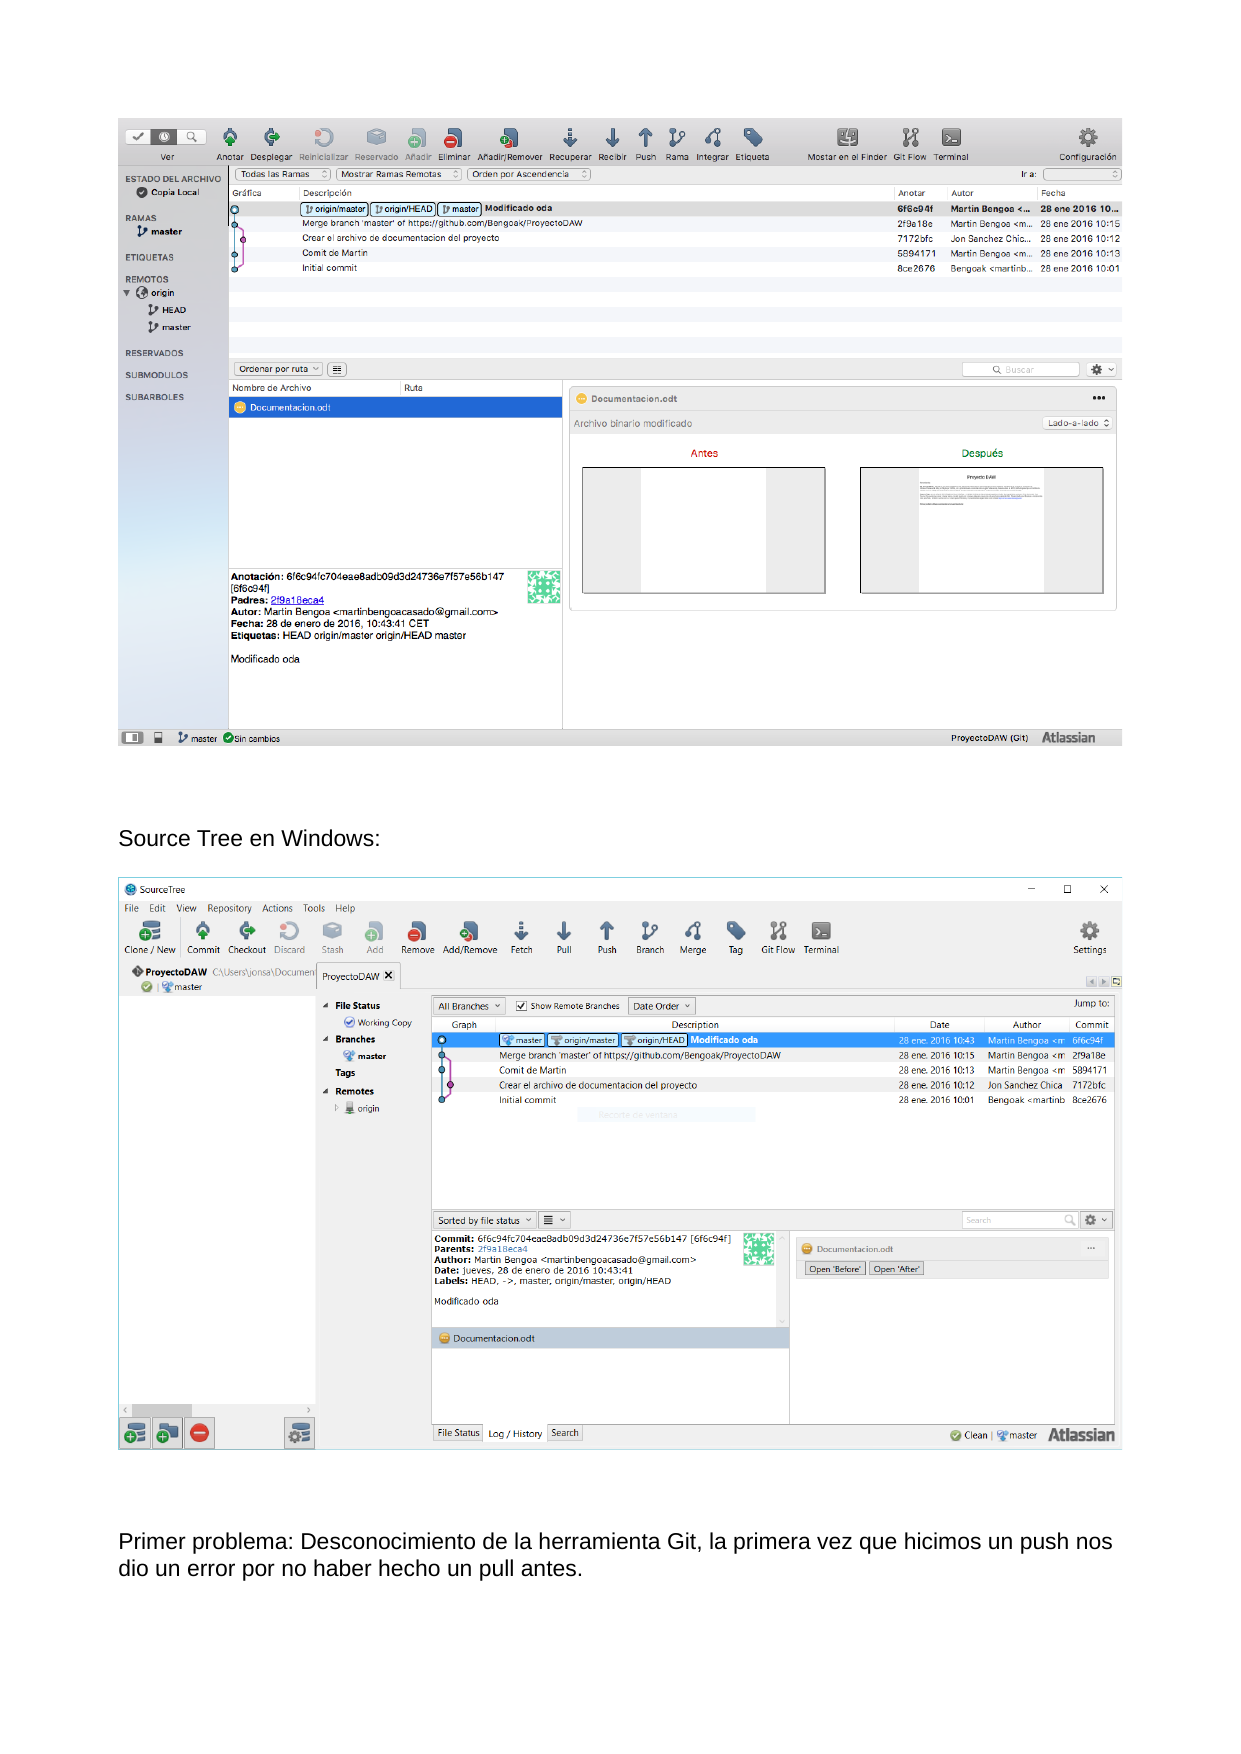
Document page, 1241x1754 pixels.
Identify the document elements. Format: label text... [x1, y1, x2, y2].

text Source Tree en Windows: [118, 824, 1122, 851]
picture [118, 118, 1123, 746]
picture [118, 877, 1123, 1450]
text Primer problema: Desconocimiento de la herramienta Git, la primera vez que hicimos un push nos dio un error por no haber hecho un pull antes. [118, 1528, 1122, 1581]
